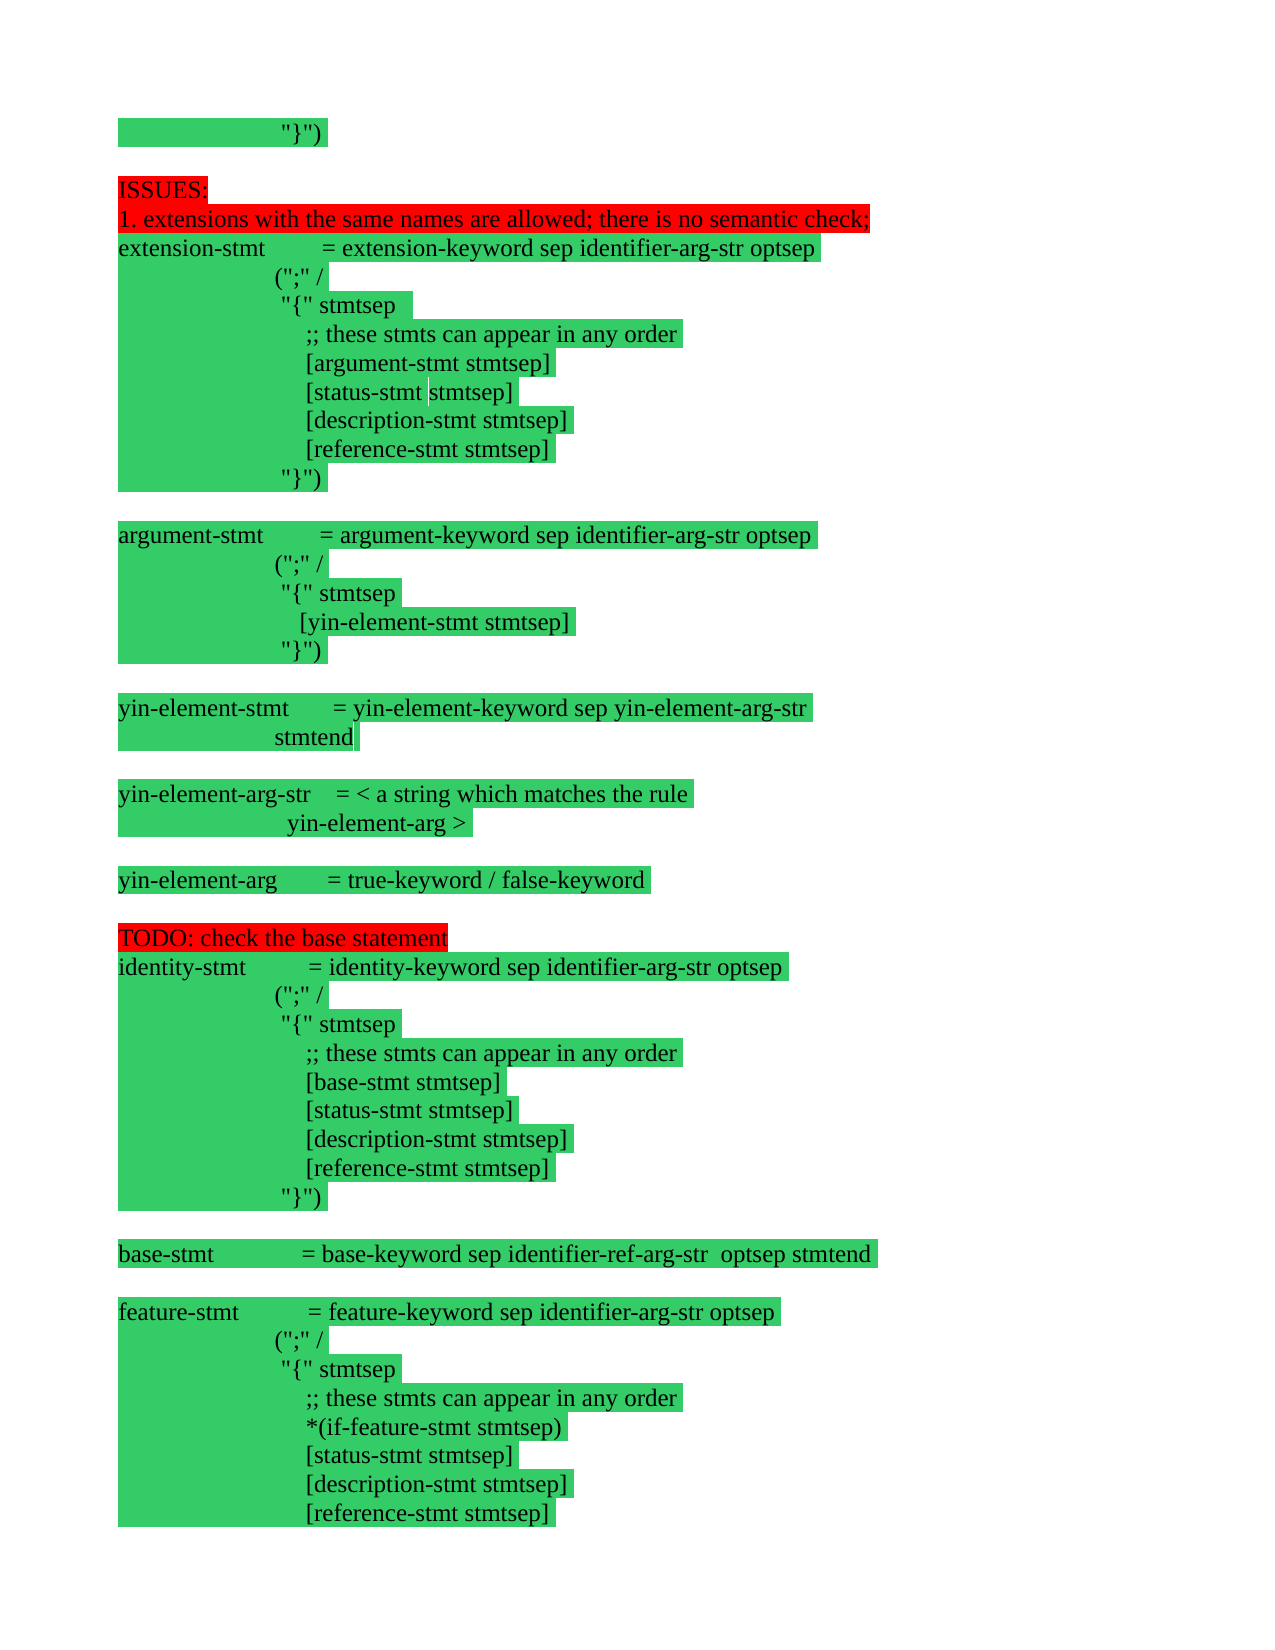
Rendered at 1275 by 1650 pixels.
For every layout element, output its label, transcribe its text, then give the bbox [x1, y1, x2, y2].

text argument-stmt = argument-keyword sep identifier-arg-str optsep [118, 521, 1157, 549]
text [yin-element-stmt stmtsep] [118, 607, 1157, 636]
text stmtend [118, 722, 1157, 751]
text yin-element-stmt = yin-element-keyword sep yin-element-arg-str [118, 693, 1157, 722]
text "}") [118, 1182, 1157, 1211]
text (";" / [118, 549, 1157, 578]
text feature-stmt = feature-keyword sep identifier-arg-str optsep [118, 1297, 1157, 1326]
text *(if-feature-stmt stmtsep) [118, 1412, 1157, 1441]
text "{" stmtsep [118, 291, 1157, 319]
text (";" / [118, 981, 1157, 1009]
text [status-stmt stmtsep] [118, 1096, 1157, 1124]
text yin-element-arg = true-keyword / false-keyword [118, 866, 1157, 894]
text [status-stmt stmtsep] [118, 377, 1157, 406]
text [status-stmt stmtsep] [118, 1441, 1157, 1469]
text [base-stmt stmtsep] [118, 1067, 1157, 1096]
text [reference-stmt stmtsep] [118, 1153, 1157, 1182]
text "}") [118, 118, 1157, 147]
text "}") [118, 463, 1157, 492]
text "}") [118, 636, 1157, 664]
text "{" stmtsep [118, 578, 1157, 607]
text [reference-stmt stmtsep] [118, 1498, 1157, 1527]
text TODO: check the base statement [118, 923, 1157, 952]
text (";" / [118, 262, 1157, 291]
text ;; these stmts can appear in any order [118, 319, 1157, 348]
text (";" / [118, 1326, 1157, 1354]
text [reference-stmt stmtsep] [118, 434, 1157, 463]
text extension-stmt = extension-keyword sep identifier-arg-str optsep [118, 233, 1157, 262]
text [description-stmt stmtsep] [118, 1124, 1157, 1153]
text "{" stmtsep [118, 1354, 1157, 1383]
text [description-stmt stmtsep] [118, 406, 1157, 434]
text base-stmt = base-keyword sep identifier-ref-arg-str optsep stmtend [118, 1239, 1157, 1268]
text ISSUES: [118, 176, 1157, 204]
text identity-stmt = identity-keyword sep identifier-arg-str optsep [118, 952, 1157, 981]
text 1. extensions with the same names are allowed; there is no semantic check; [118, 204, 1157, 233]
text [description-stmt stmtsep] [118, 1469, 1157, 1498]
text ;; these stmts can appear in any order [118, 1383, 1157, 1412]
text yin-element-arg > [118, 808, 1157, 837]
text [argument-stmt stmtsep] [118, 348, 1157, 377]
text yin-element-arg-str = < a string which matches the rule [118, 779, 1157, 808]
text ;; these stmts can appear in any order [118, 1038, 1157, 1067]
text "{" stmtsep [118, 1009, 1157, 1038]
